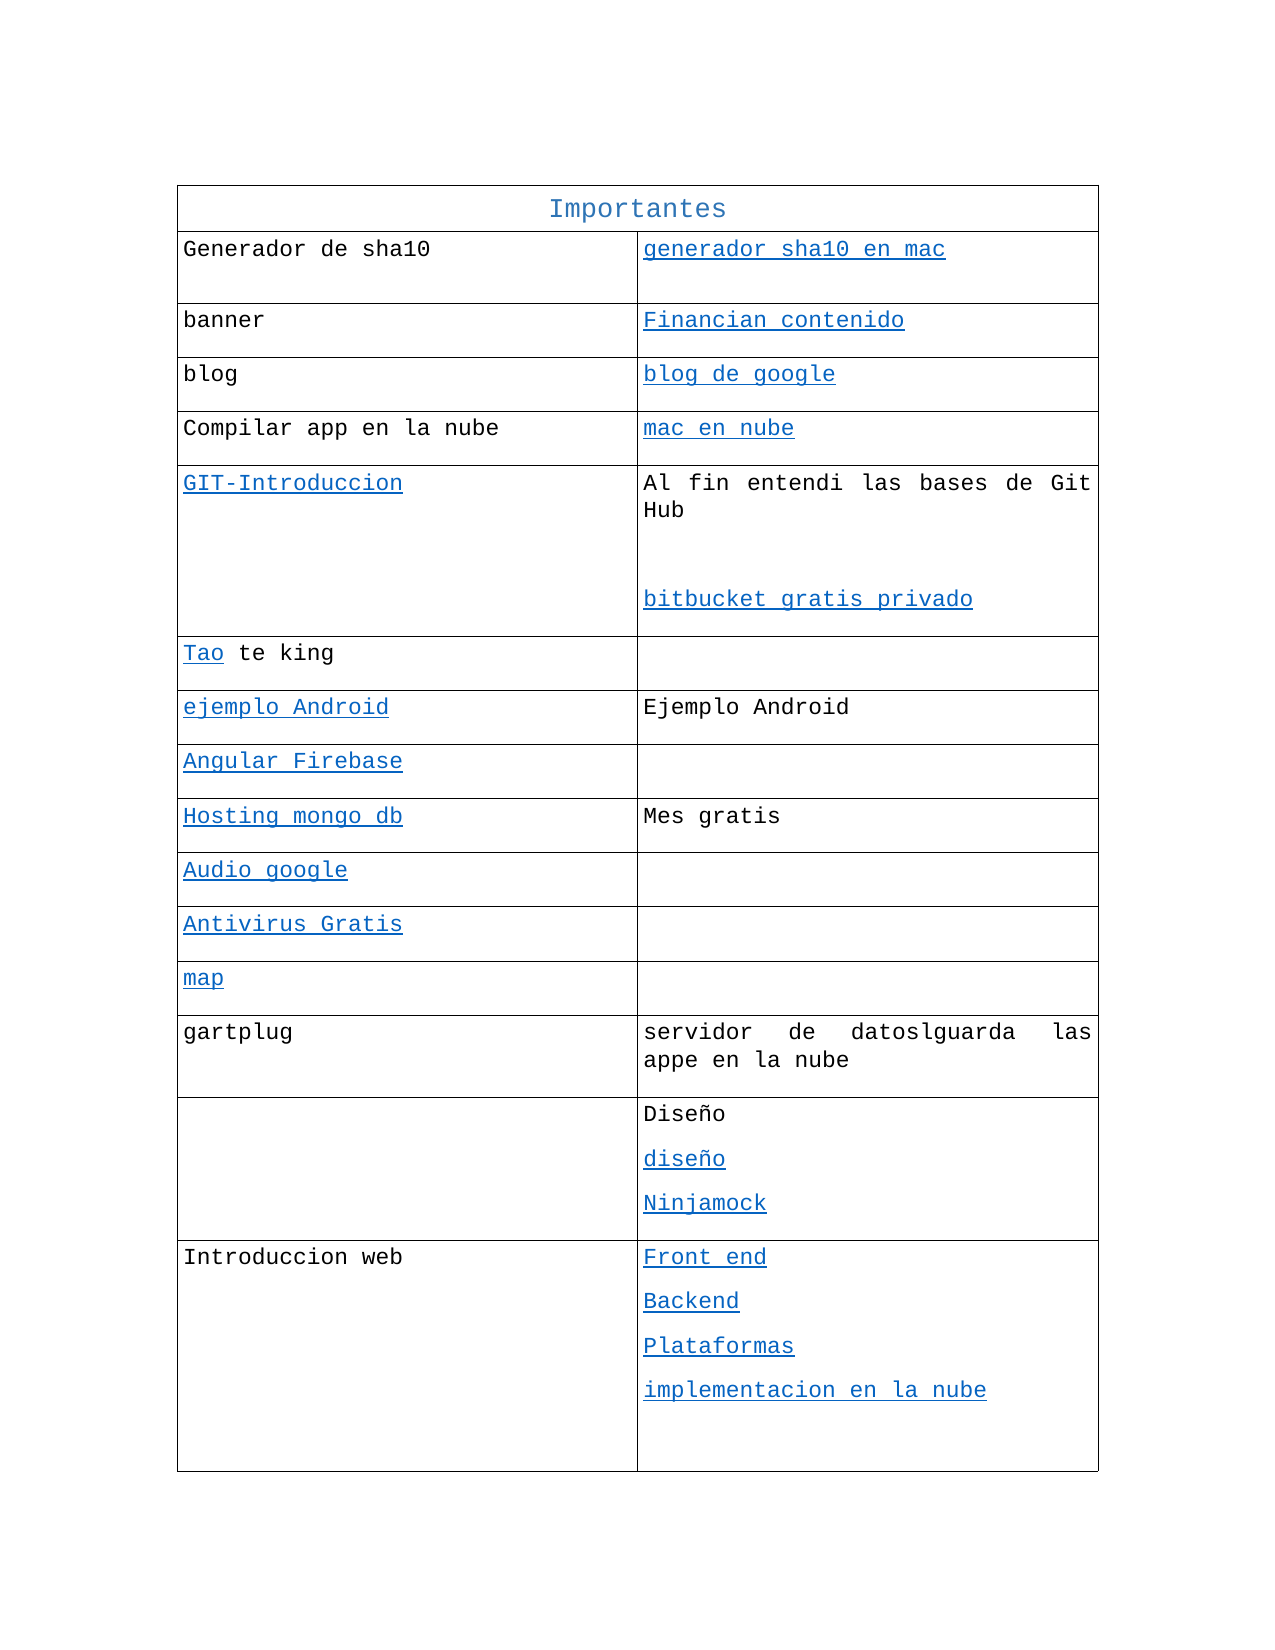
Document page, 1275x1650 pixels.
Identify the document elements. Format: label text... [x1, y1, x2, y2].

table_cell Introduccion web [178, 1241, 637, 1471]
table_cell Front end Backend Plataformas implementacion en la nube [638, 1241, 1098, 1471]
table_cell Financian contenido [638, 304, 1098, 357]
table_cell mac en nube [638, 412, 1098, 465]
table_cell gartplug [178, 1016, 637, 1097]
table_cell Mes gratis [638, 799, 1098, 852]
table_cell [638, 745, 1098, 798]
table_cell [178, 1098, 637, 1239]
table_cell banner [178, 304, 637, 357]
table_cell servidor de datoslguarda las appe en la nube [638, 1016, 1098, 1097]
table_cell Ejemplo Android [638, 691, 1098, 744]
table_cell GIT-Introduccion [178, 466, 637, 636]
table_cell Al fin entendi las bases de Git Hub bitbucket gratis privado [638, 466, 1098, 636]
table_cell blog [178, 358, 637, 411]
table_cell Compilar app en la nube [178, 412, 637, 465]
table_cell generador sha10 en mac [638, 232, 1098, 302]
table_header Importantes [178, 186, 1098, 231]
table_cell Angular Firebase [178, 745, 637, 798]
table_cell Audio google [178, 853, 637, 906]
table_cell [638, 637, 1098, 690]
table_cell [638, 962, 1098, 1015]
table_cell [638, 907, 1098, 961]
table_cell blog de google [638, 358, 1098, 411]
table_cell Antivirus Gratis [178, 907, 637, 961]
table_cell Hosting mongo db [178, 799, 637, 852]
table_cell Diseño diseño Ninjamock [638, 1098, 1098, 1239]
table_cell [638, 853, 1098, 906]
table_cell Tao te king [178, 637, 637, 690]
table_cell Generador de sha10 [178, 232, 637, 302]
table_cell map [178, 962, 637, 1015]
table_cell ejemplo Android [178, 691, 637, 744]
